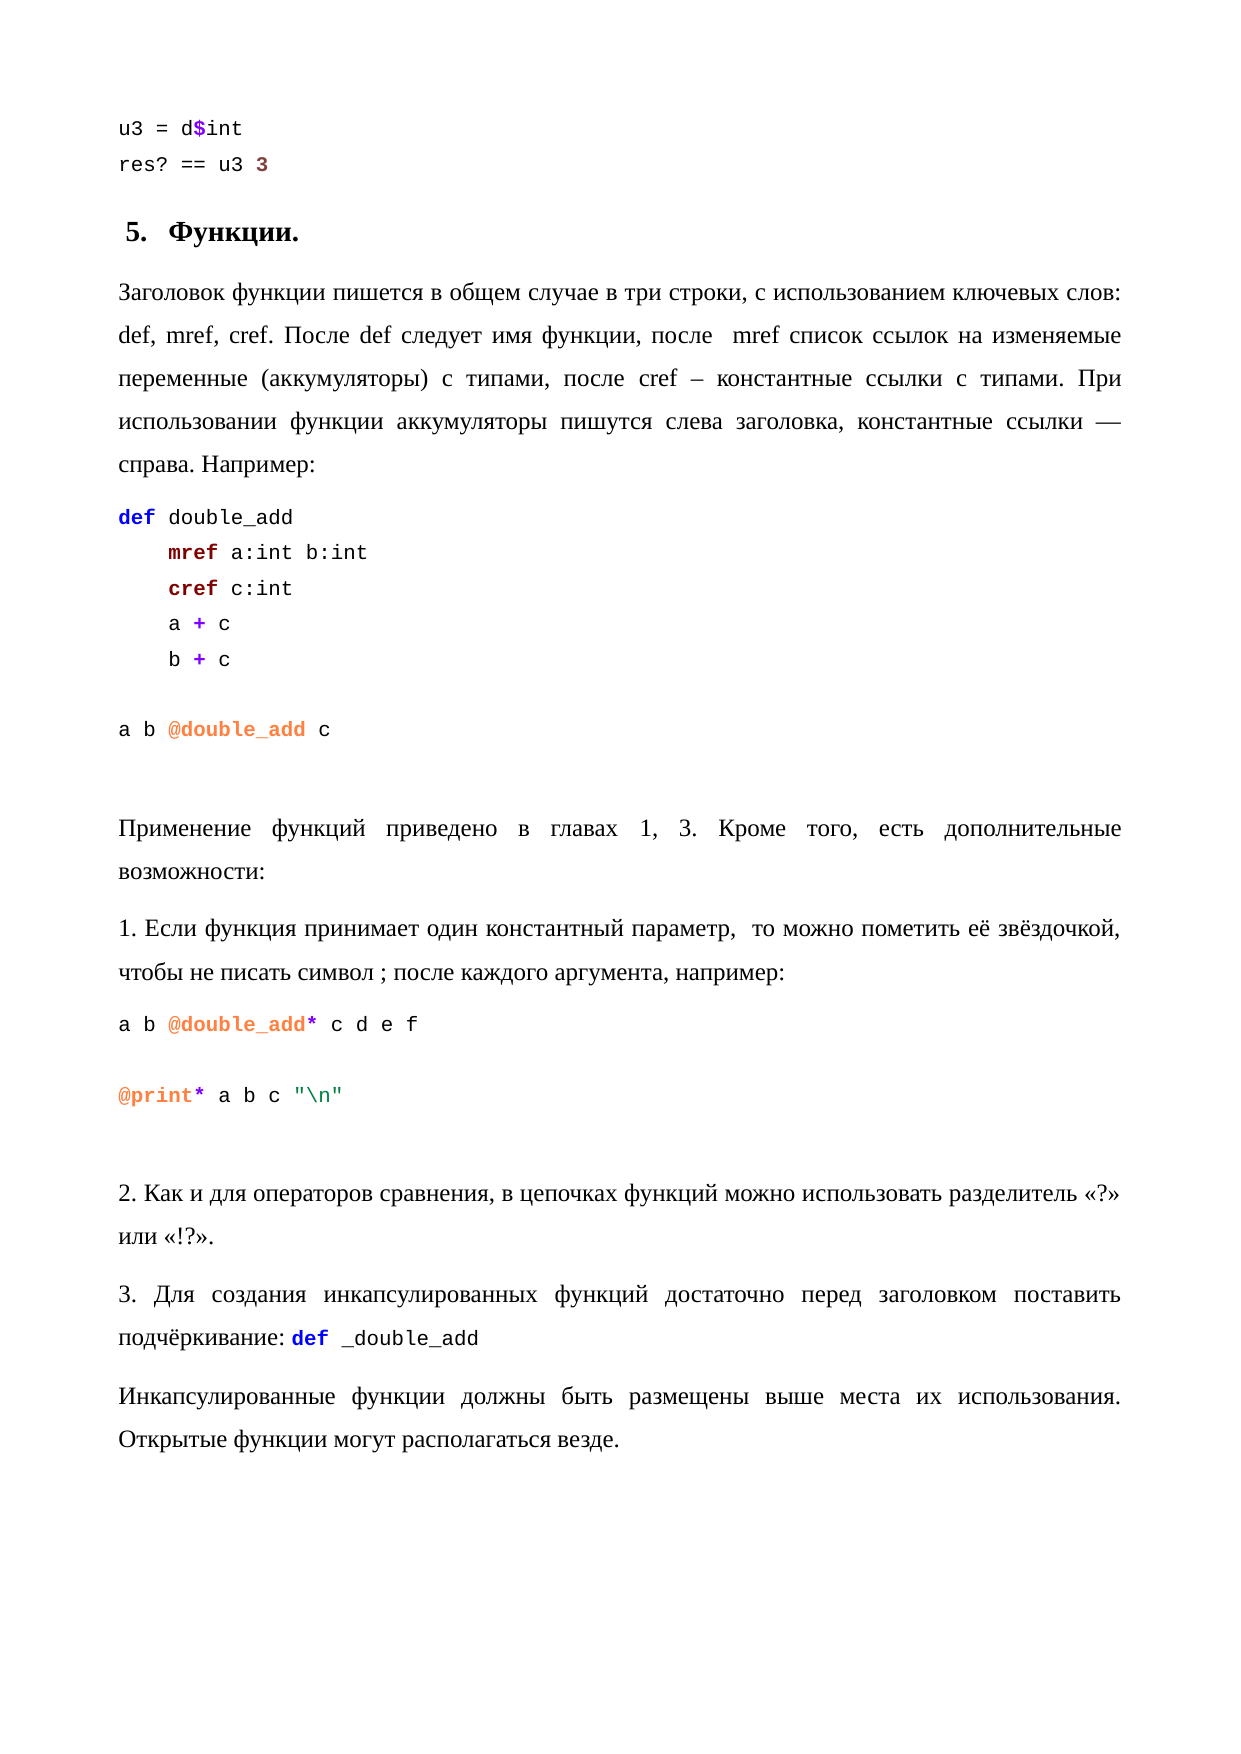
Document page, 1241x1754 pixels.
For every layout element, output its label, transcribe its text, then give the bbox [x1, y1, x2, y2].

text res? == u3 3 [118, 153, 1122, 177]
text Заголовок функции пишется в общем случае в три строки, с использованием ключевых слов: def, mref, cref. После def следует имя функции, после mref список ссылок на изменяемые переменные (аккумуляторы) с типами, после cref – константные ссылки с типами. При использовании функции аккумуляторы пишутся слева заголовка, константные ссылки — справа. Например: [118, 277, 1122, 478]
text def double_add [118, 507, 1122, 531]
text Инкапсулированные функции должны быть размещены выше места их использования. Открытые функции могут располагаться везде. [118, 1381, 1122, 1453]
text Применение функций приведено в главах 1, 3. Кроме того, есть дополнительные возможности: [118, 813, 1122, 884]
text a b @double_add c [118, 719, 1122, 743]
subtitle Функции. [118, 214, 1122, 247]
text a b @double_add* c d e f [118, 1014, 1122, 1038]
text a + c [118, 613, 1122, 637]
text @print* a b c "\n" [118, 1085, 1122, 1109]
text 3. Для создания инкапсулированных функций достаточно перед заголовком поставить подчёркивание: def _double_add [118, 1279, 1122, 1352]
text b + c [118, 649, 1122, 672]
text 1. Если функция принимает один константный параметр, то можно пометить её звёздочкой, чтобы не писать символ ; после каждого аргумента, например: [118, 913, 1122, 985]
text cref c:int [118, 578, 1122, 601]
text u3 = d$int [118, 118, 1122, 142]
text mref a:int b:int [118, 542, 1122, 566]
text 2. Как и для операторов сравнения, в цепочках функций можно использовать разделитель «?» или «!?». [118, 1178, 1122, 1250]
